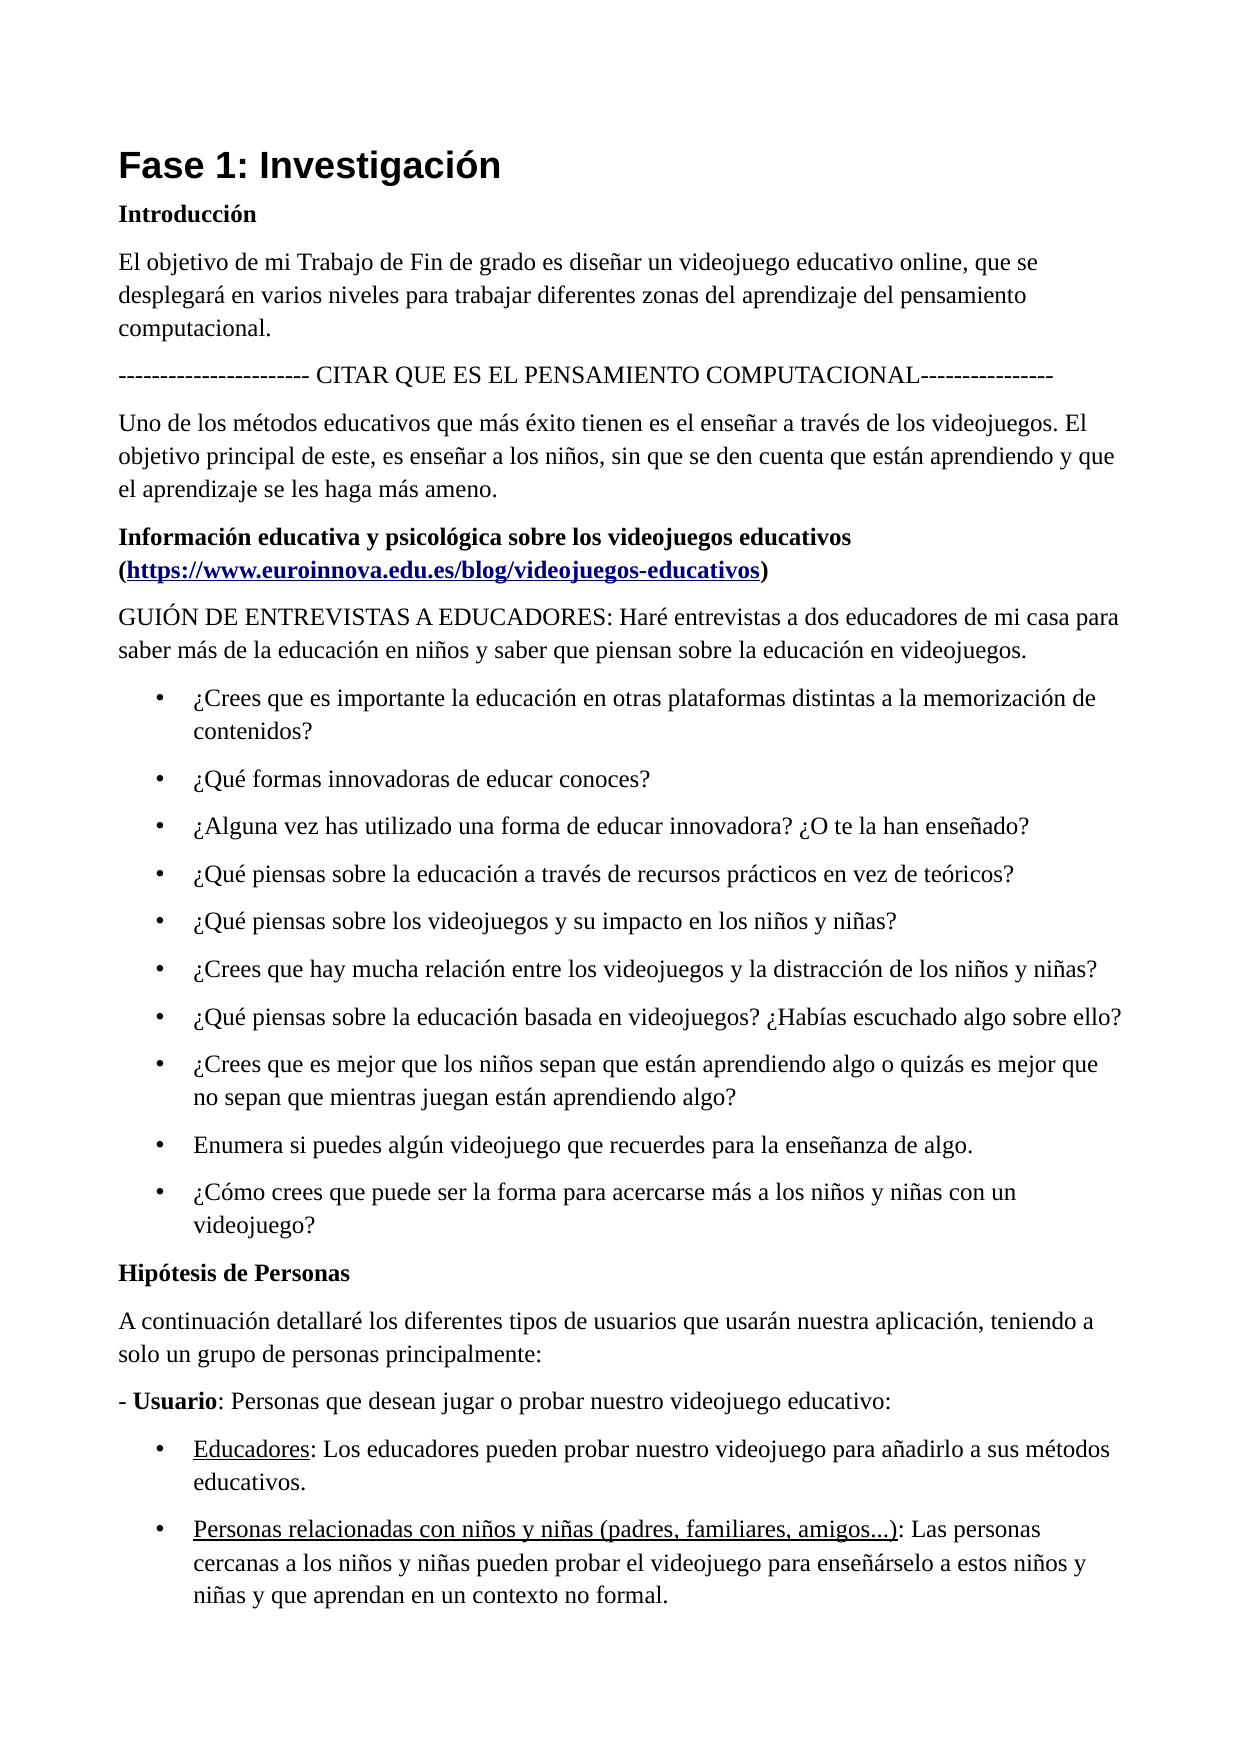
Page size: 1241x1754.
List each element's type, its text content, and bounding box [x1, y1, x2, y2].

list ¿Crees que es importante la educación en otras plataformas distintas a la memorización de contenidos? [156, 683, 1122, 745]
list ¿Crees que es mejor que los niños sepan que están aprendiendo algo o quizás es mejor que no sepan que mientras juegan están aprendiendo algo? [156, 1049, 1122, 1111]
text Uno de los métodos educativos que más éxito tienen es el enseñar a través de los videojuegos. El objetivo principal de este, es enseñar a los niños, sin que se den cuenta que están aprendiendo y que el aprendizaje se les haga más ameno. [118, 408, 1122, 503]
text Información educativa y psicológica sobre los videojuegos educativos (https://www.euroinnova.edu.es/blog/videojuegos-educativos) [118, 522, 1122, 583]
text - Usuario: Personas que desean jugar o probar nuestro videojuego educativo: [118, 1386, 1122, 1415]
list ¿Qué piensas sobre la educación basada en videojuegos? ¿Habías escuchado algo sobre ello? [156, 1002, 1122, 1030]
text El objetivo de mi Trabajo de Fin de grado es diseñar un videojuego educativo online, que se desplegará en varios niveles para trabajar diferentes zonas del aprendizaje del pensamiento computacional. [118, 247, 1122, 342]
list Educadores: Los educadores pueden probar nuestro videojuego para añadirlo a sus métodos educativos. [156, 1434, 1122, 1496]
text Introducción [118, 199, 1122, 228]
list Enumera si puedes algún videojuego que recuerdes para la enseñanza de algo. [156, 1130, 1122, 1159]
text Hipótesis de Personas [118, 1258, 1122, 1287]
list ¿Qué piensas sobre los videojuegos y su impacto en los niños y niñas? [156, 906, 1122, 935]
text ----------------------- CITAR QUE ES EL PENSAMIENTO COMPUTACIONAL---------------- [118, 361, 1122, 389]
list ¿Crees que hay mucha relación entre los videojuegos y la distracción de los niños y niñas? [156, 954, 1122, 983]
list ¿Qué formas innovadoras de educar conoces? [156, 764, 1122, 792]
text GUIÓN DE ENTREVISTAS A EDUCADORES: Haré entrevistas a dos educadores de mi casa para saber más de la educación en niños y saber que piensan sobre la educación en videojuegos. [118, 602, 1122, 664]
list ¿Alguna vez has utilizado una forma de educar innovadora? ¿O te la han enseñado? [156, 811, 1122, 840]
text A continuación detallaré los diferentes tipos de usuarios que usarán nuestra aplicación, teniendo a solo un grupo de personas principalmente: [118, 1306, 1122, 1367]
subtitle Fase 1: Investigación [118, 143, 1122, 187]
list ¿Cómo crees que puede ser la forma para acercarse más a los niños y niñas con un videojuego? [156, 1177, 1122, 1239]
list ¿Qué piensas sobre la educación a través de recursos prácticos en vez de teóricos? [156, 859, 1122, 888]
list Personas relacionadas con niños y niñas (padres, familiares, amigos...): Las personas cercanas a los niños y niñas pueden probar el videojuego para enseñárselo a estos niños y niñas y que aprendan en un contexto no formal. [156, 1514, 1122, 1609]
